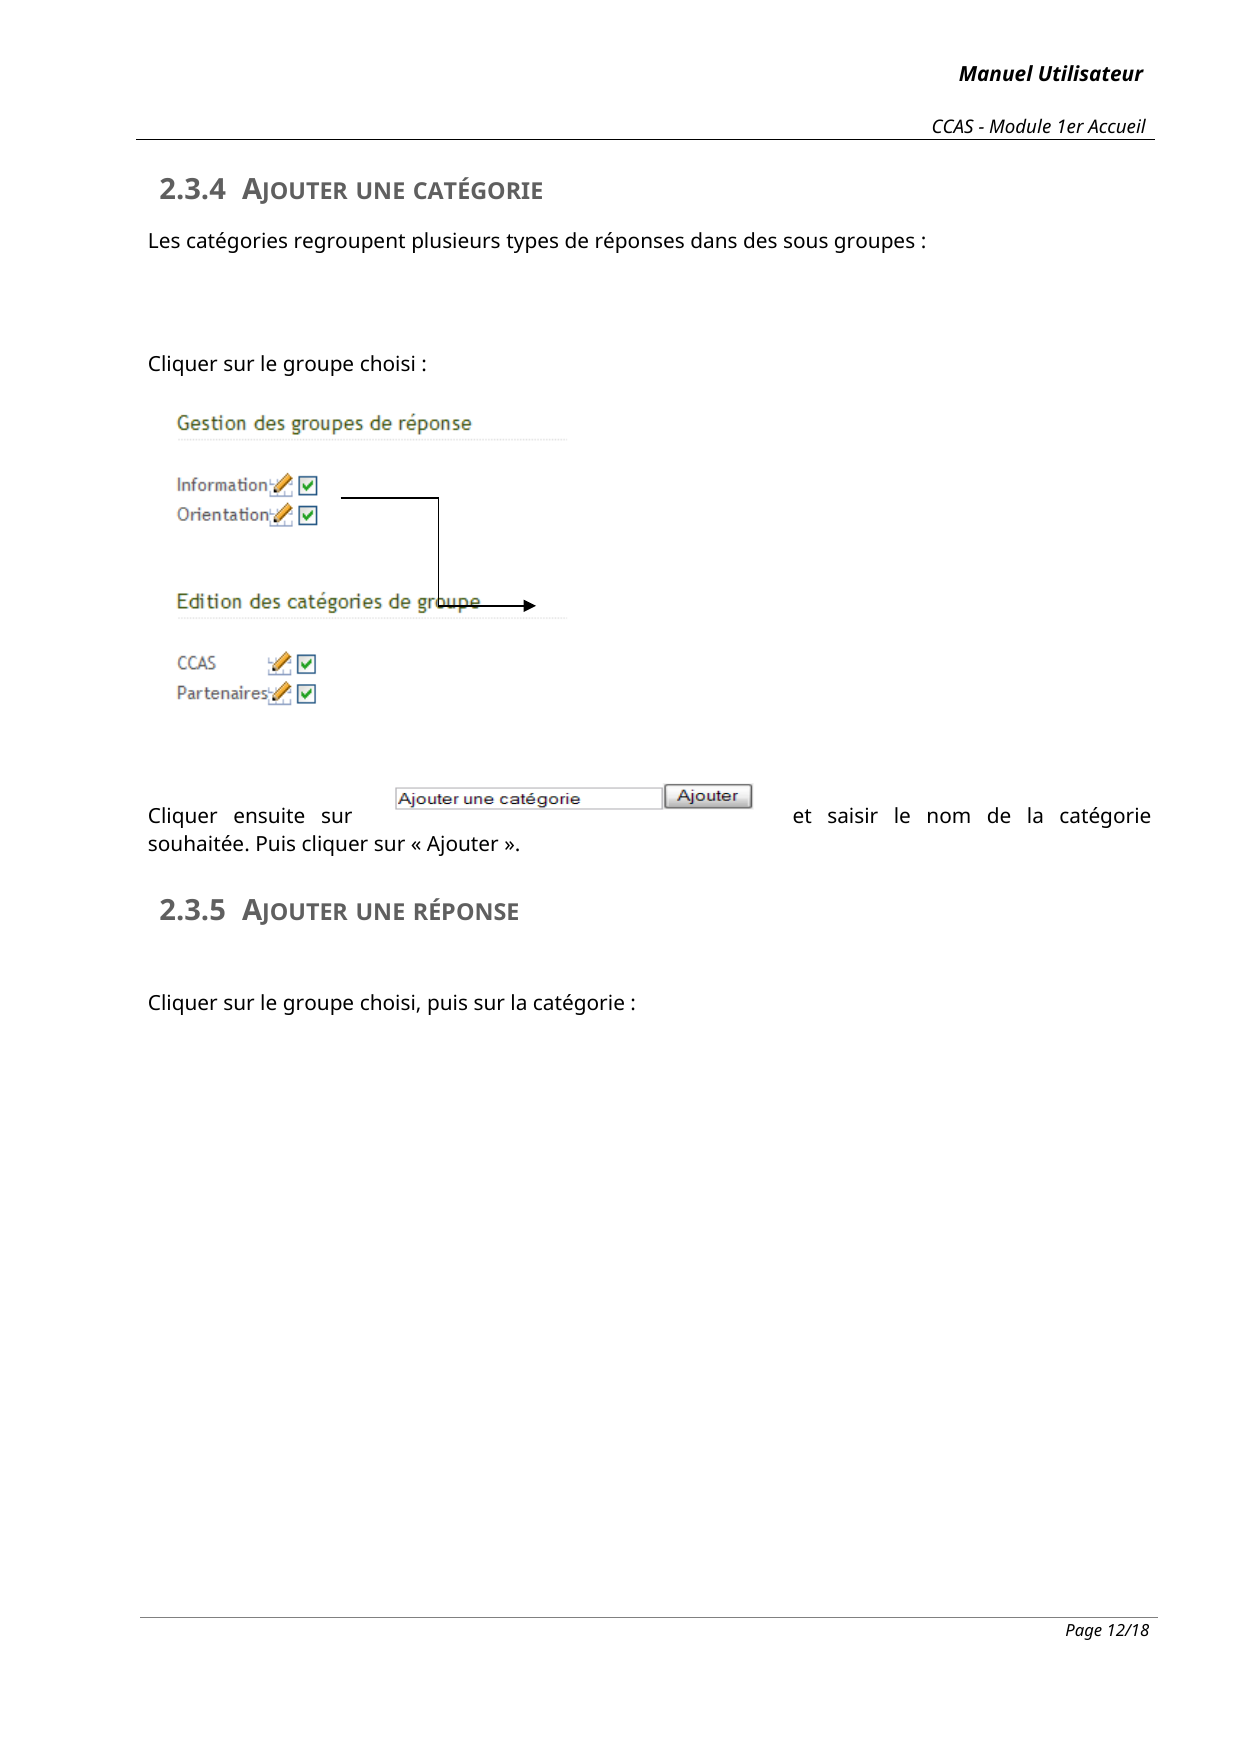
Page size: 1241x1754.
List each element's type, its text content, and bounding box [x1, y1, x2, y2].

text Cliquer ensuite sur et saisir le nom de la catégorie souhaitée. Puis cliquer sur « Ajouter ». [148, 762, 1152, 858]
picture [164, 399, 568, 741]
picture [384, 771, 761, 814]
subtitle Ajouter une catégorie [159, 168, 1152, 208]
text Les catégories regroupent plusieurs types de réponses dans des sous groupes : [148, 226, 1152, 255]
text Cliquer sur le groupe choisi : [148, 349, 1152, 378]
subtitle Ajouter une réponse [159, 889, 1152, 928]
text Cliquer sur le groupe choisi, puis sur la catégorie : [148, 988, 1152, 1017]
